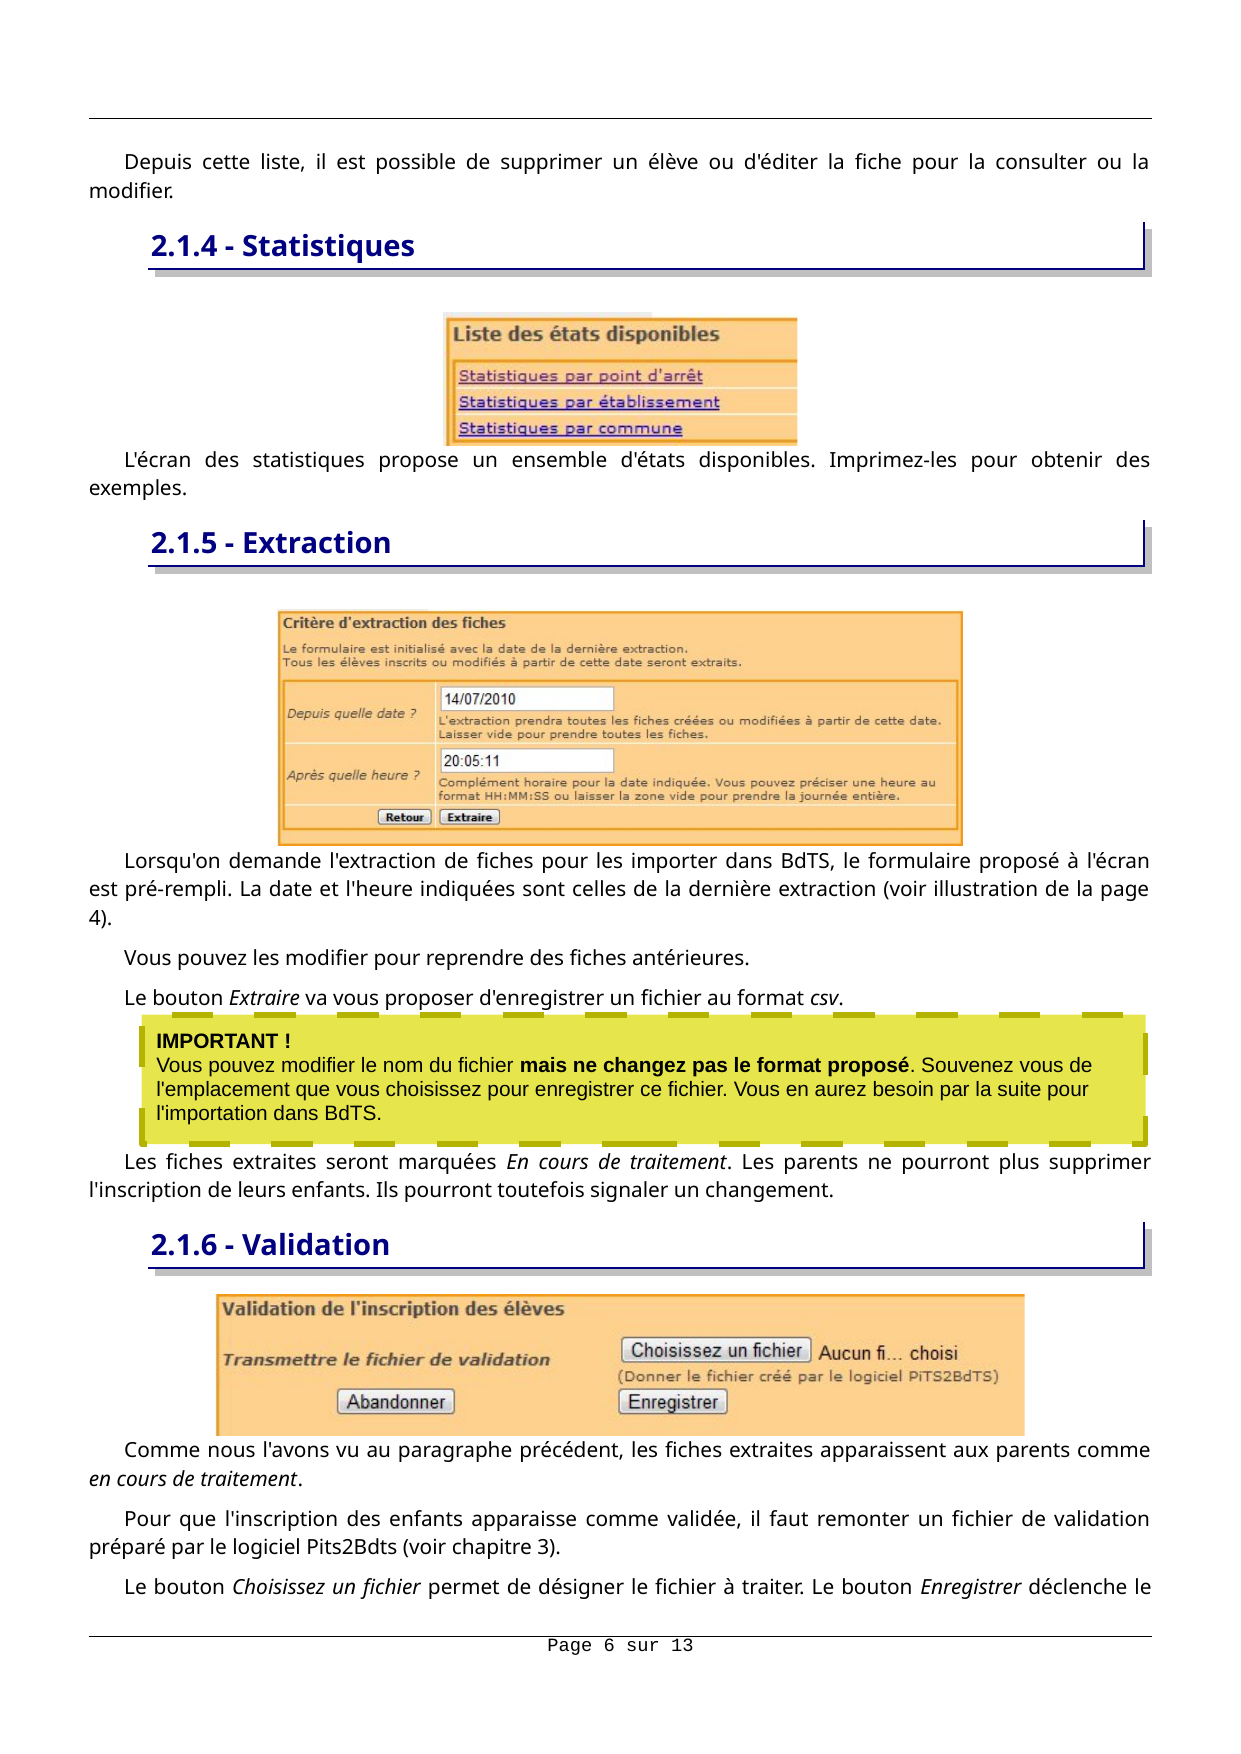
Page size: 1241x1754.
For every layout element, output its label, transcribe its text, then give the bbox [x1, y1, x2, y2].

text Depuis cette liste, il est possible de supprimer un élève ou d'éditer la fiche pour la consulter ou la modifier. [88, 147, 1152, 204]
picture [215, 1294, 1025, 1436]
subtitle Extraction [148, 520, 1143, 565]
text Lorsqu'on demande l'extraction de fiches pour les importer dans BdTS, le formulaire proposé à l'écran est pré-rempli. La date et l'heure indiquées sont celles de la dernière extraction (voir illustration de la page 4). [88, 622, 1152, 931]
text Le bouton Extraire va vous proposer d'enregistrer un fichier au format csv. [88, 983, 1152, 1012]
picture [277, 609, 963, 846]
picture [442, 312, 798, 446]
subtitle Validation [148, 1222, 1143, 1267]
text L'écran des statistiques propose un ensemble d'états disponibles. Imprimez-les pour obtenir des exemples. [88, 324, 1152, 502]
text Pour que l'inscription des enfants apparaisse comme validée, il faut remonter un fichier de validation préparé par le logiciel Pits2Bdts (voir chapitre 3). [88, 1504, 1152, 1561]
text Les fiches extraites seront marquées En cours de traitement. Les parents ne pourront plus supprimer l'inscription de leurs enfants. Ils pourront toutefois signaler un changement. [88, 1023, 1152, 1204]
subtitle Statistiques [148, 222, 1143, 268]
text Comme nous l'avons vu au paragraphe précédent, les fiches extraites apparaissent aux parents comme en cours de traitement. [88, 1324, 1152, 1492]
text Le bouton Choisissez un fichier permet de désigner le fichier à traiter. Le bouton Enregistrer déclenche le [88, 1572, 1152, 1601]
text Vous pouvez les modifier pour reprendre des fiches antérieures. [88, 943, 1152, 972]
